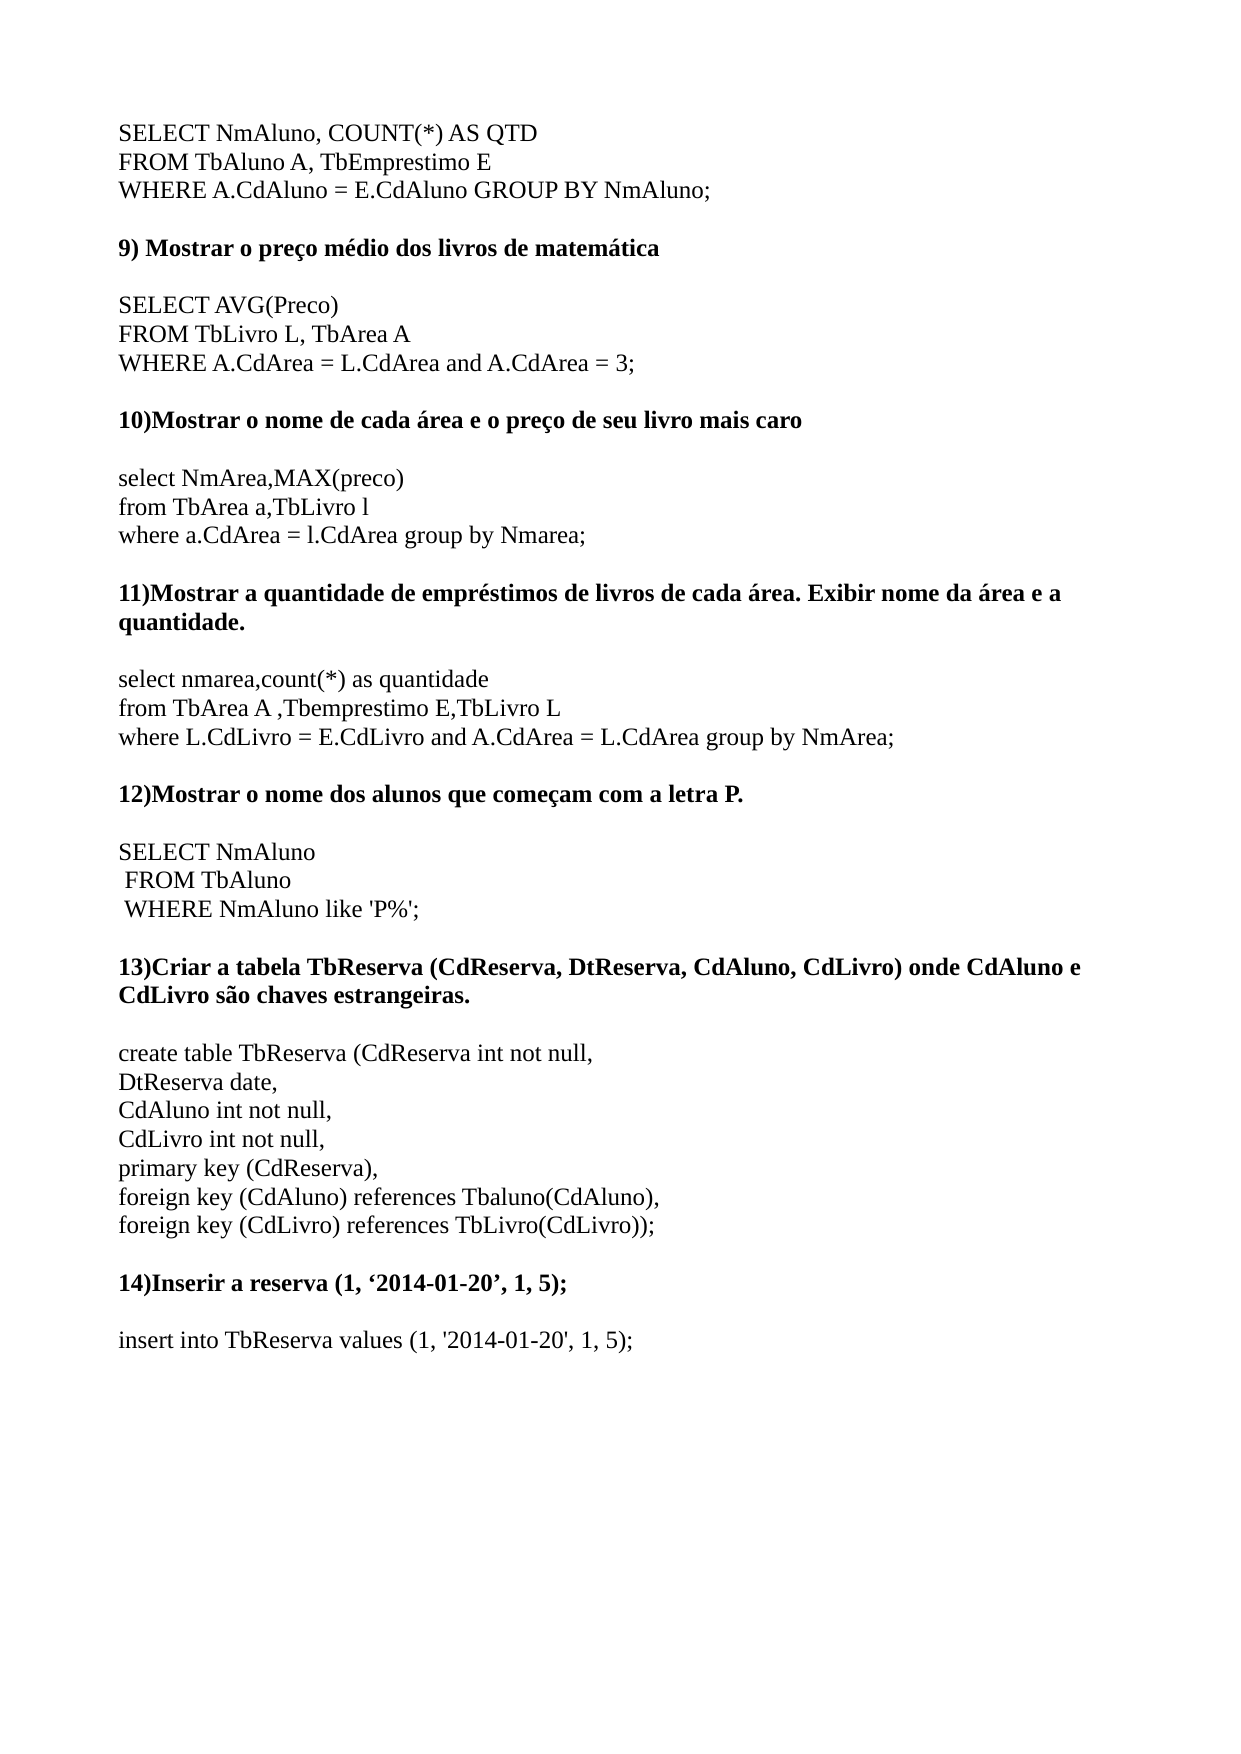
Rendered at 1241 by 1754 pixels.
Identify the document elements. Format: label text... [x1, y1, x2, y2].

text SELECT AVG(Preco) FROM TbLivro L, TbArea A WHERE A.CdArea = L.CdArea and A.CdArea = 3; [118, 291, 1122, 377]
text insert into TbReserva values (1, '2014-01-20', 1, 5); [118, 1326, 1122, 1354]
text create table TbReserva (CdReserva int not null, DtReserva date, CdAluno int not null, CdLivro int not null, primary key (CdReserva), foreign key (CdAluno) references Tbaluno(CdAluno), foreign key (CdLivro) references TbLivro(CdLivro)); [118, 1009, 1122, 1239]
text 10)Mostrar o nome de cada área e o preço de seu livro mais caro [118, 406, 1122, 434]
text 13)Criar a tabela TbReserva (CdReserva, DtReserva, CdAluno, CdLivro) onde CdAluno e CdLivro são chaves estrangeiras. [118, 952, 1122, 1009]
text 11)Mostrar a quantidade de empréstimos de livros de cada área. Exibir nome da área e a quantidade. [118, 578, 1122, 636]
text select NmArea,MAX(preco) from TbArea a,TbLivro l where a.CdArea = l.CdArea group by Nmarea; [118, 463, 1122, 549]
text 14)Inserir a reserva (1, ‘2014-01-20’, 1, 5); [118, 1268, 1122, 1297]
text SELECT NmAluno, COUNT(*) AS QTD FROM TbAluno A, TbEmprestimo E WHERE A.CdAluno = E.CdAluno GROUP BY NmAluno; [118, 118, 1122, 204]
text select nmarea,count(*) as quantidade from TbArea A ,Tbemprestimo E,TbLivro L where L.CdLivro = E.CdLivro and A.CdArea = L.CdArea group by NmArea; [118, 636, 1122, 751]
text 12)Mostrar o nome dos alunos que começam com a letra P. [118, 779, 1122, 808]
text 9) Mostrar o preço médio dos livros de matemática [118, 233, 1122, 262]
text SELECT NmAluno FROM TbAluno WHERE NmAluno like 'P%'; [118, 837, 1122, 923]
